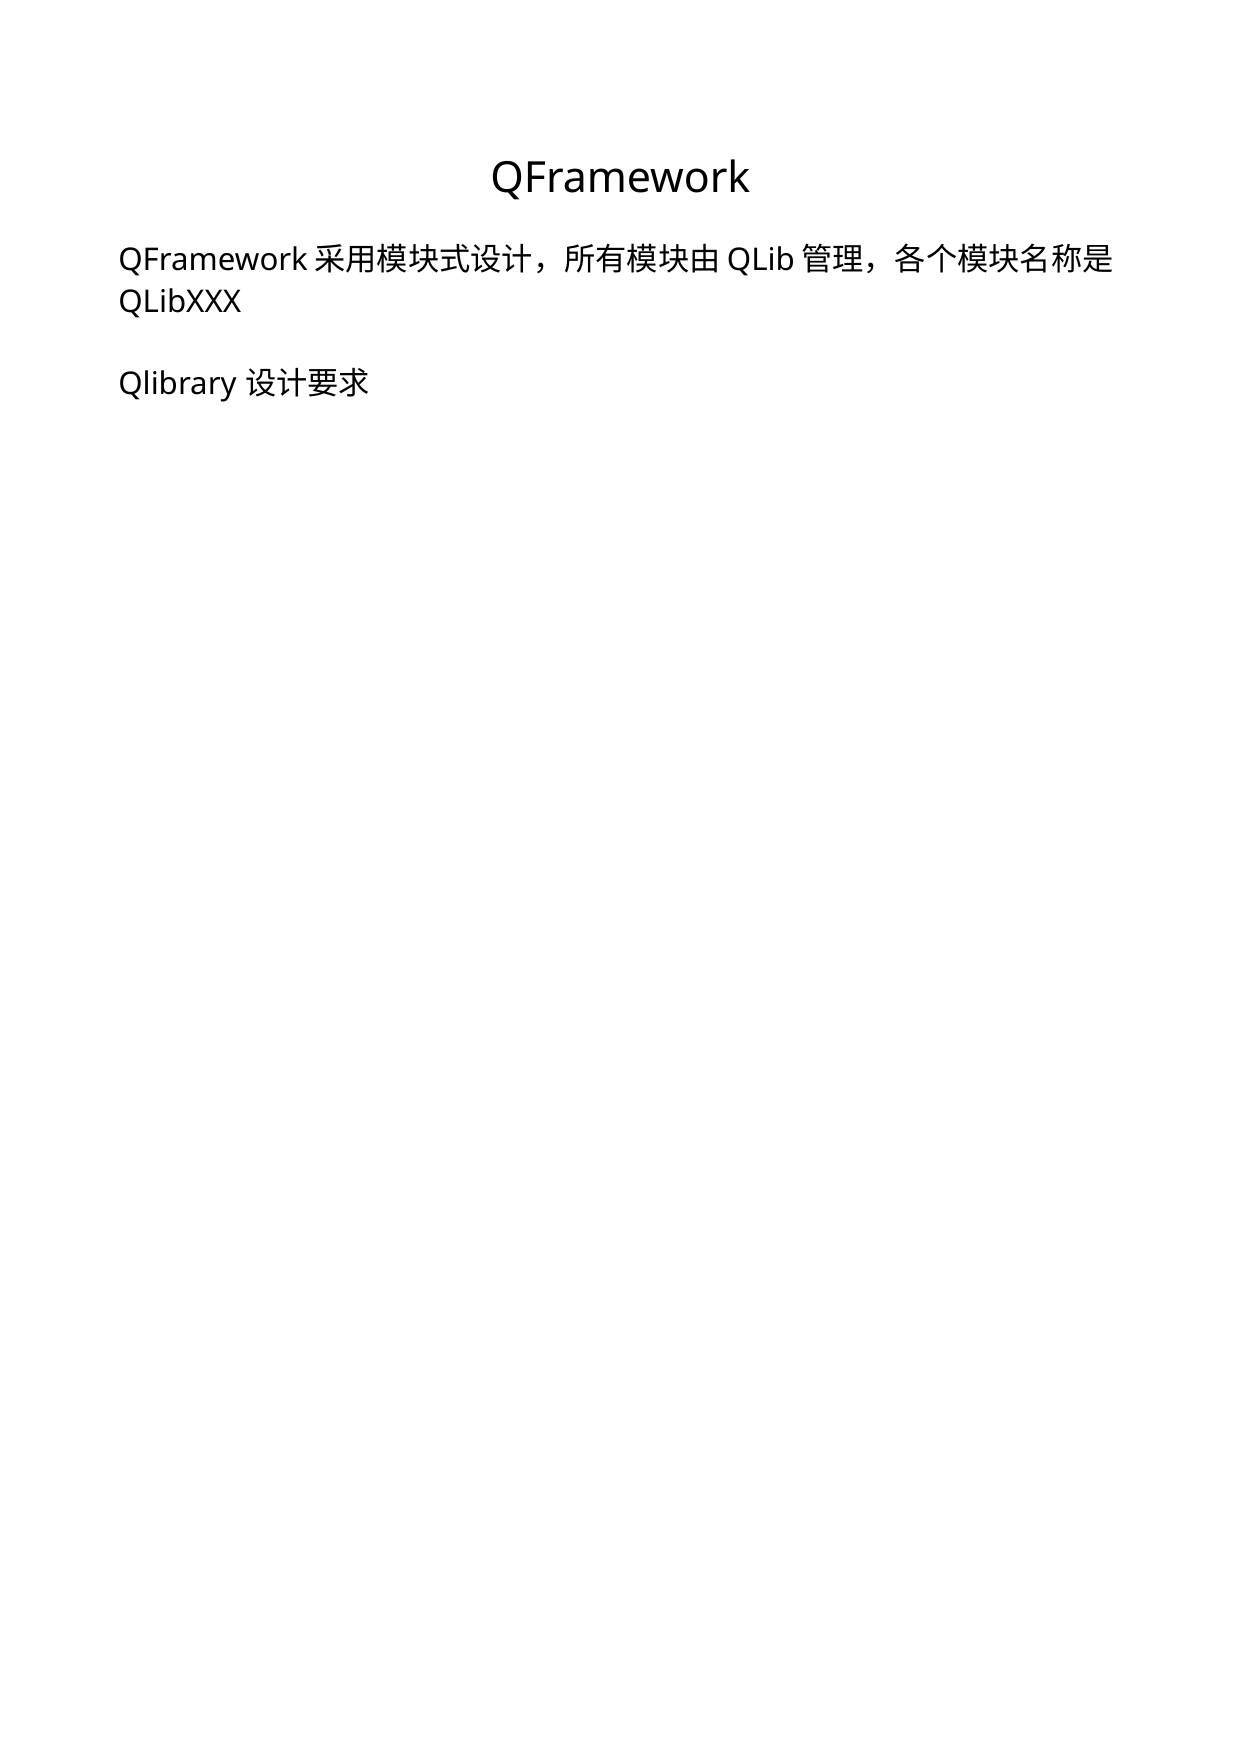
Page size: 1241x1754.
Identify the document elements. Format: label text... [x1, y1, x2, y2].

text Qlibrary 设计要求 [118, 358, 1122, 403]
text QFramework [118, 147, 1122, 205]
text QFramework采用模块式设计，所有模块由QLib管理，各个模块名称是QLibXXX [118, 234, 1122, 322]
